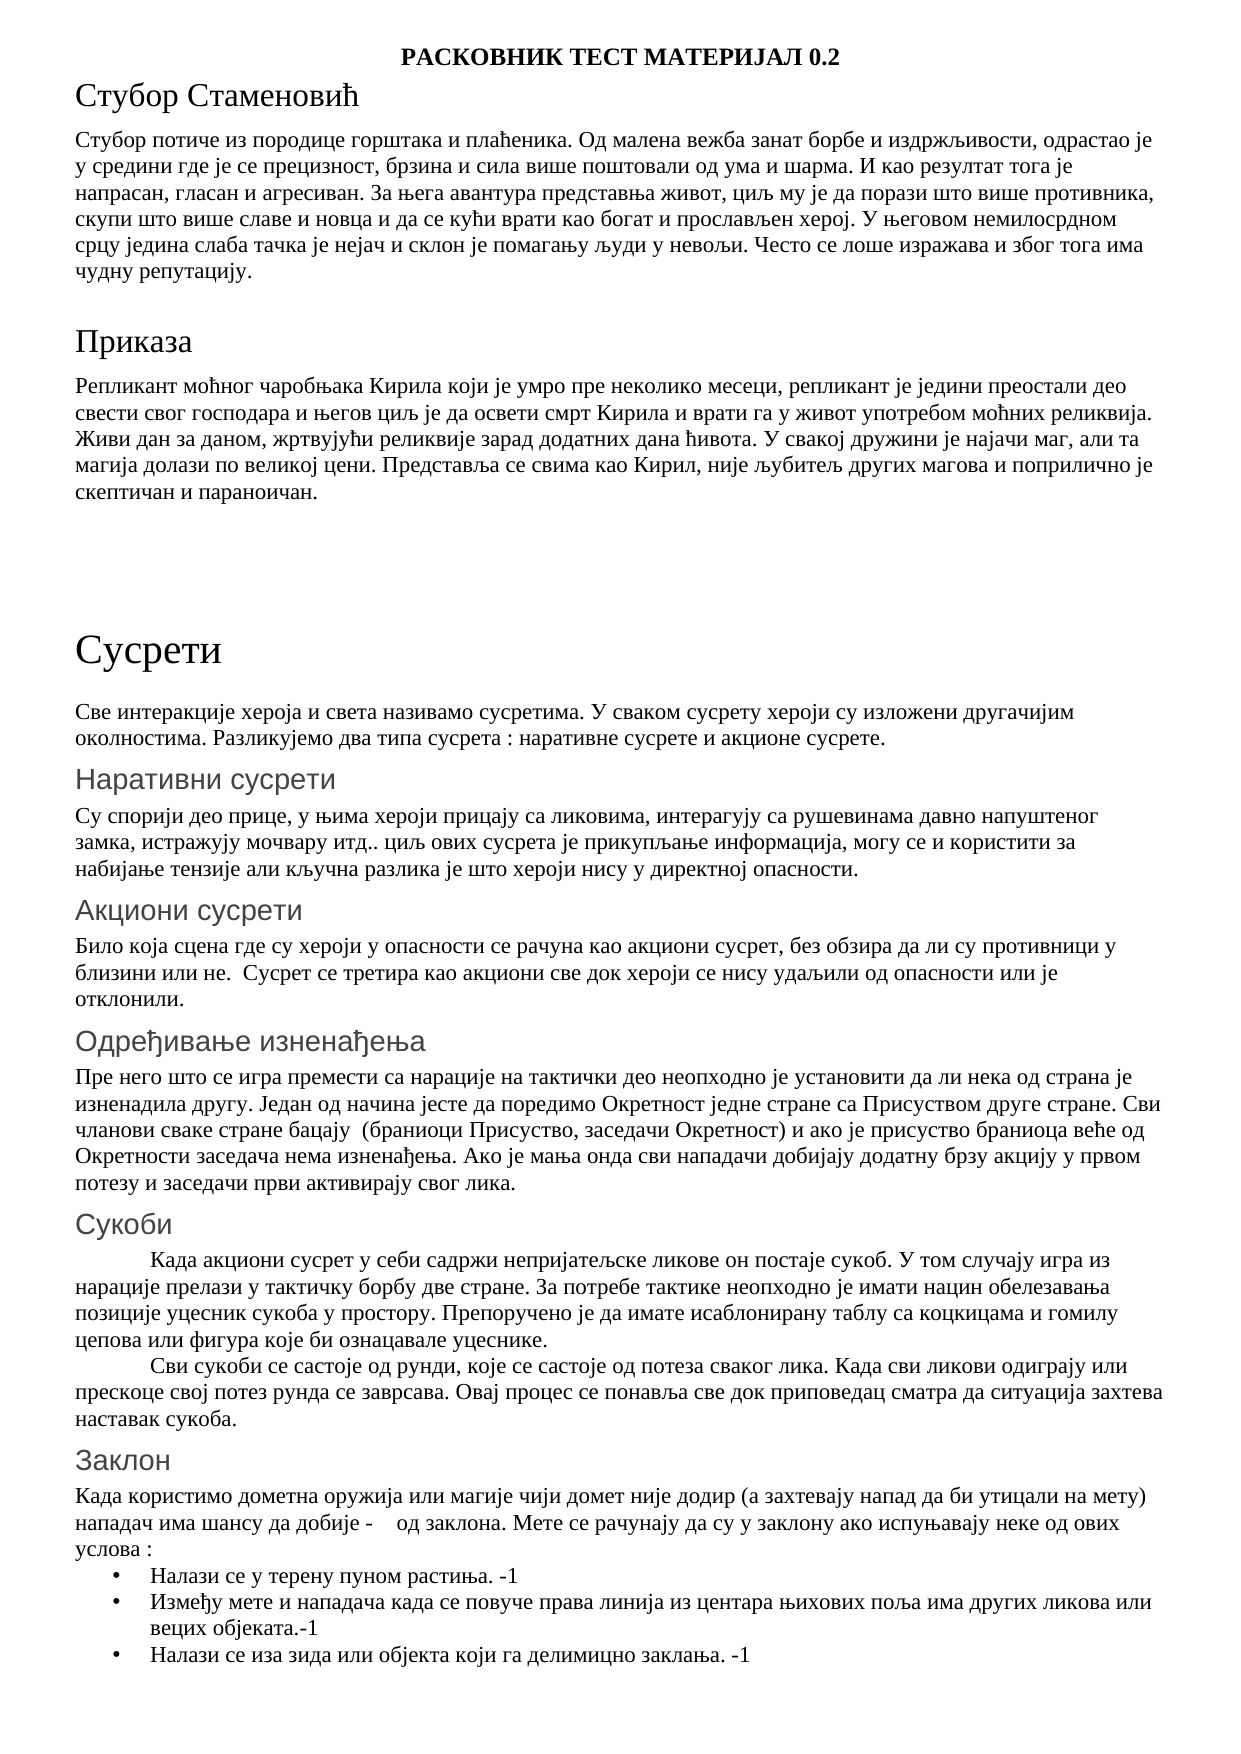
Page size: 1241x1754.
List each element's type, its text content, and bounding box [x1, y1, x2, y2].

list Налази се у терену пуном растиња. -1🎲 [112, 1562, 1166, 1588]
text Када користимо дометна оружија или магије чији домет није додир (а захтевају напад да би утицали на мету) нападач има шансу да добије -🎲 од заклона. Мете се рачунају да су у заклону ако испуњавају неке од ових услова : [75, 1483, 1166, 1562]
text Репликант моћног чаробњака Кирила који је умро пре неколико месеци, репликант је једини преостали део свести свог господара и његов циљ је да освети смрт Кирила и врати га у живот употребом моћних реликвија. Живи дан за даном, жртвујући реликвије зарад додатних дана ћивота. У свакој дружини је најачи маг, али та магија долази по великој цени. Представља се свима као Кирил, није љубитељ других магова и поприлично је скептичан и параноичан. [75, 372, 1166, 504]
text Сви сукоби се састоје од рунди, које се састоје од потеза сваког лика. Када сви ликови одиграју или прескоце свој потез рунда се заврсава. Овај процес се понавља све док приповедац сматра да ситуација захтева наставак сукоба. [75, 1352, 1166, 1431]
list Између мете и нападача када се повуче права линија из центара њихових поља има других ликова или вецих објеката.-1🎲 [112, 1588, 1166, 1641]
subtitle Акциони сусрети [75, 893, 1166, 927]
subtitle Сусрети [75, 625, 1166, 673]
text Пре него што се игра премести са нарације на тактички део неопходно је установити да ли нека од страна је изненадила другу. Један од начина јесте да поредимо Окретност једне стране са Присуством друге стране. Сви чланови сваке стране бацају (браниоци Присуство, заседачи Окретност) и ако је присуство браниоца веће од Окретности заседача нема изненађења. Ако је мања онда сви нападачи добијају додатну брзу акцију у првом потезу и заседачи први активирају свог лика. [75, 1063, 1166, 1195]
subtitle Заклон [75, 1443, 1166, 1477]
subtitle Одређивање изненађења [75, 1024, 1166, 1057]
list Налази се иза зида или објекта који га делимицно заклања. -1🎲 [112, 1641, 1166, 1667]
text Стубор потиче из породице горштака и плаћеника. Од малена вежба занат борбе и издржљивости, одрастао је у средини где је се прецизност, брзина и сила више поштовали од ума и шарма. И као резултат тога је напрасан, гласан и агресиван. За њега авантура представња живот, циљ му је да порази што више противника, скупи што више славе и новца и да се кући врати као богат и прослављен херој. У његовом немилосрдном срцу једина слаба тачка је нејач и склон је помагању људи у невољи. Често се лоше изражава и због тога има чудну репутацију. [75, 126, 1166, 284]
subtitle Стубор Стаменовић [75, 75, 1166, 113]
text Све интеракције хероја и света називамо сусретима. У сваком сусрету хероји су изложени другачијим околностима. Разликујемо два типа сусрета : наративне сусрете и акционе сусрете. [75, 698, 1166, 750]
text Су спорији део прице, у њима хероји прицају са ликовима, интерагују са рушевинама давно напуштеног замка, истражују мочвару итд.. циљ ових сусрета је прикупљање информација, могу се и користити за набијање тензије али кључна разлика је што хероји нису у директној опасности. [75, 802, 1166, 881]
text Када акциони сусрет у себи садржи непријатељске ликове он постаје сукоб. У том случају игра из нарације прелази у тактичку борбу две стране. За потребе тактике неопходно је имати нацин обелезавања позиције уцесник сукоба у простору. Препоручено је да имате исаблонирану таблу са коцкицама и гомилу цепова или фигура које би ознацавале уцеснике. [75, 1247, 1166, 1352]
subtitle Наративни сусрети [75, 762, 1166, 796]
subtitle Приказа [75, 321, 1166, 360]
subtitle Сукоби [75, 1207, 1166, 1241]
text Било која сцена где су хероји у опасности се рачуна као акциони сусрет, без обзира да ли су противници у близини или не. Сусрет се третира као акциони све док хероји се нису удаљили од опасности или је отклонили. [75, 933, 1166, 1012]
